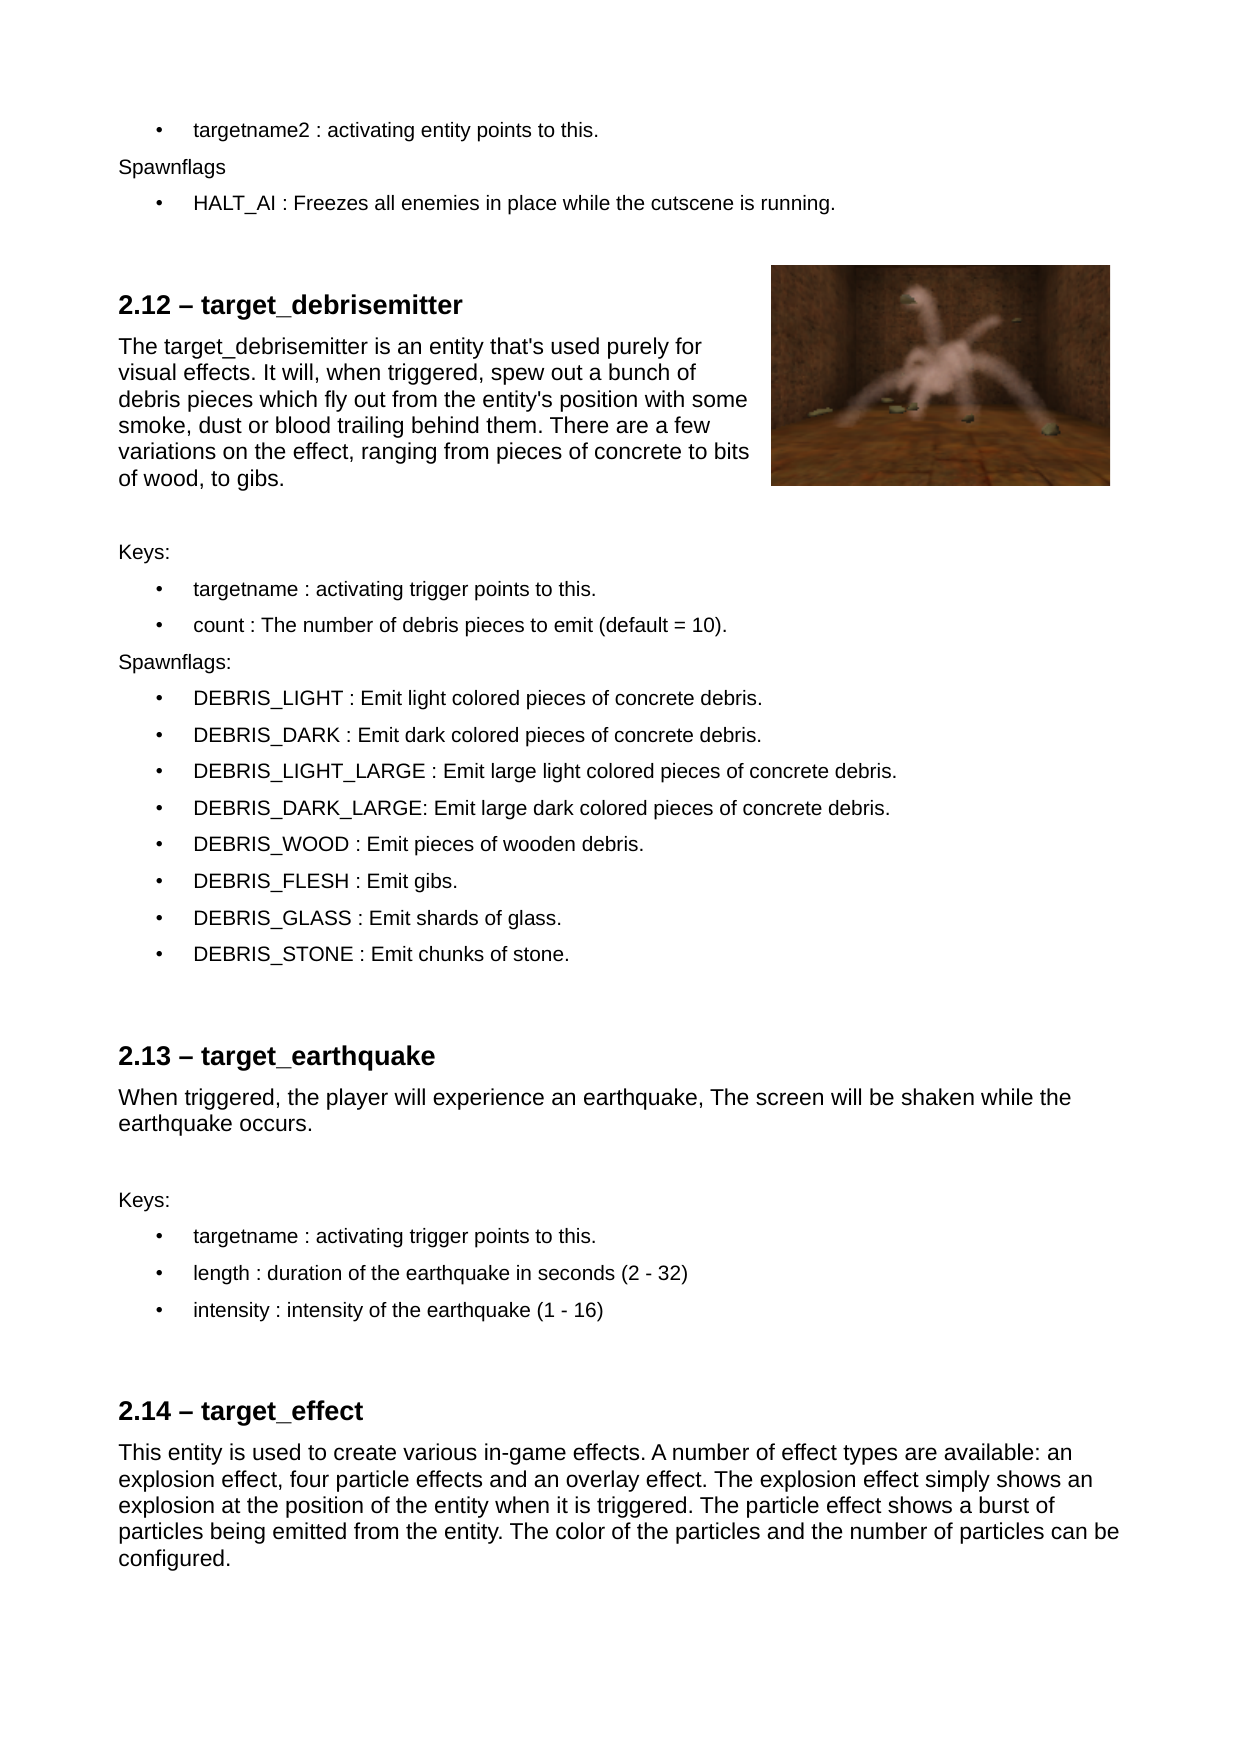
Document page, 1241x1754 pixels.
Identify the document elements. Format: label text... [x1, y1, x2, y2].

list DEBRIS_STONE : Emit chunks of stone. [156, 942, 1122, 966]
list DEBRIS_WOOD : Emit pieces of wooden debris. [156, 832, 1122, 856]
text When triggered, the player will experience an earthquake, The screen will be shaken while the earthquake occurs. [118, 1084, 1122, 1136]
subtitle 2.14 – target_effect [118, 1395, 1122, 1427]
subtitle 2.13 – target_earthquake [118, 1040, 1122, 1071]
text This entity is used to create various in-game effects. A number of effect types are available: an explosion effect, four particle effects and an overlay effect. The explosion effect simply shows an explosion at the position of the entity when it is triggered. The particle effect shows a burst of particles being emitted from the entity. The color of the particles and the number of particles can be configured. [118, 1439, 1122, 1571]
list targetname2 : activating entity points to this. [156, 118, 1122, 142]
list DEBRIS_LIGHT : Emit light colored pieces of concrete debris. [156, 686, 1122, 710]
list length : duration of the earthquake in seconds (2 - 32) [156, 1261, 1122, 1285]
subtitle 2.12 – target_debrisemitter [118, 289, 771, 320]
list DEBRIS_LIGHT_LARGE : Emit large light colored pieces of concrete debris. [156, 759, 1122, 783]
list DEBRIS_FLESH : Emit gibs. [156, 869, 1122, 893]
list count : The number of debris pieces to emit (default = 10). [156, 613, 1122, 637]
picture [771, 265, 1110, 486]
list intensity : intensity of the earthquake (1 - 16) [156, 1297, 1122, 1321]
list targetname : activating trigger points to this. [156, 1224, 1122, 1248]
list targetname : activating trigger points to this. [156, 576, 1122, 601]
text Spawnflags [118, 155, 1122, 179]
list HALT_AI : Freezes all enemies in place while the cutscene is running. [156, 191, 1122, 215]
text The target_debrisemitter is an entity that's used purely for visual effects. It will, when triggered, spew out a bunch of debris pieces which fly out from the entity's position with some smoke, dust or blood trailing behind them. There are a few variations on the effect, ranging from pieces of concrete to bits of wood, to gibs. [118, 333, 1122, 491]
list DEBRIS_GLASS : Emit shards of glass. [156, 905, 1122, 929]
text Keys: [118, 1188, 1122, 1212]
list DEBRIS_DARK : Emit dark colored pieces of concrete debris. [156, 723, 1122, 747]
list DEBRIS_DARK_LARGE: Emit large dark colored pieces of concrete debris. [156, 796, 1122, 820]
text Keys: [118, 540, 1122, 564]
text Spawnflags: [118, 649, 1122, 673]
